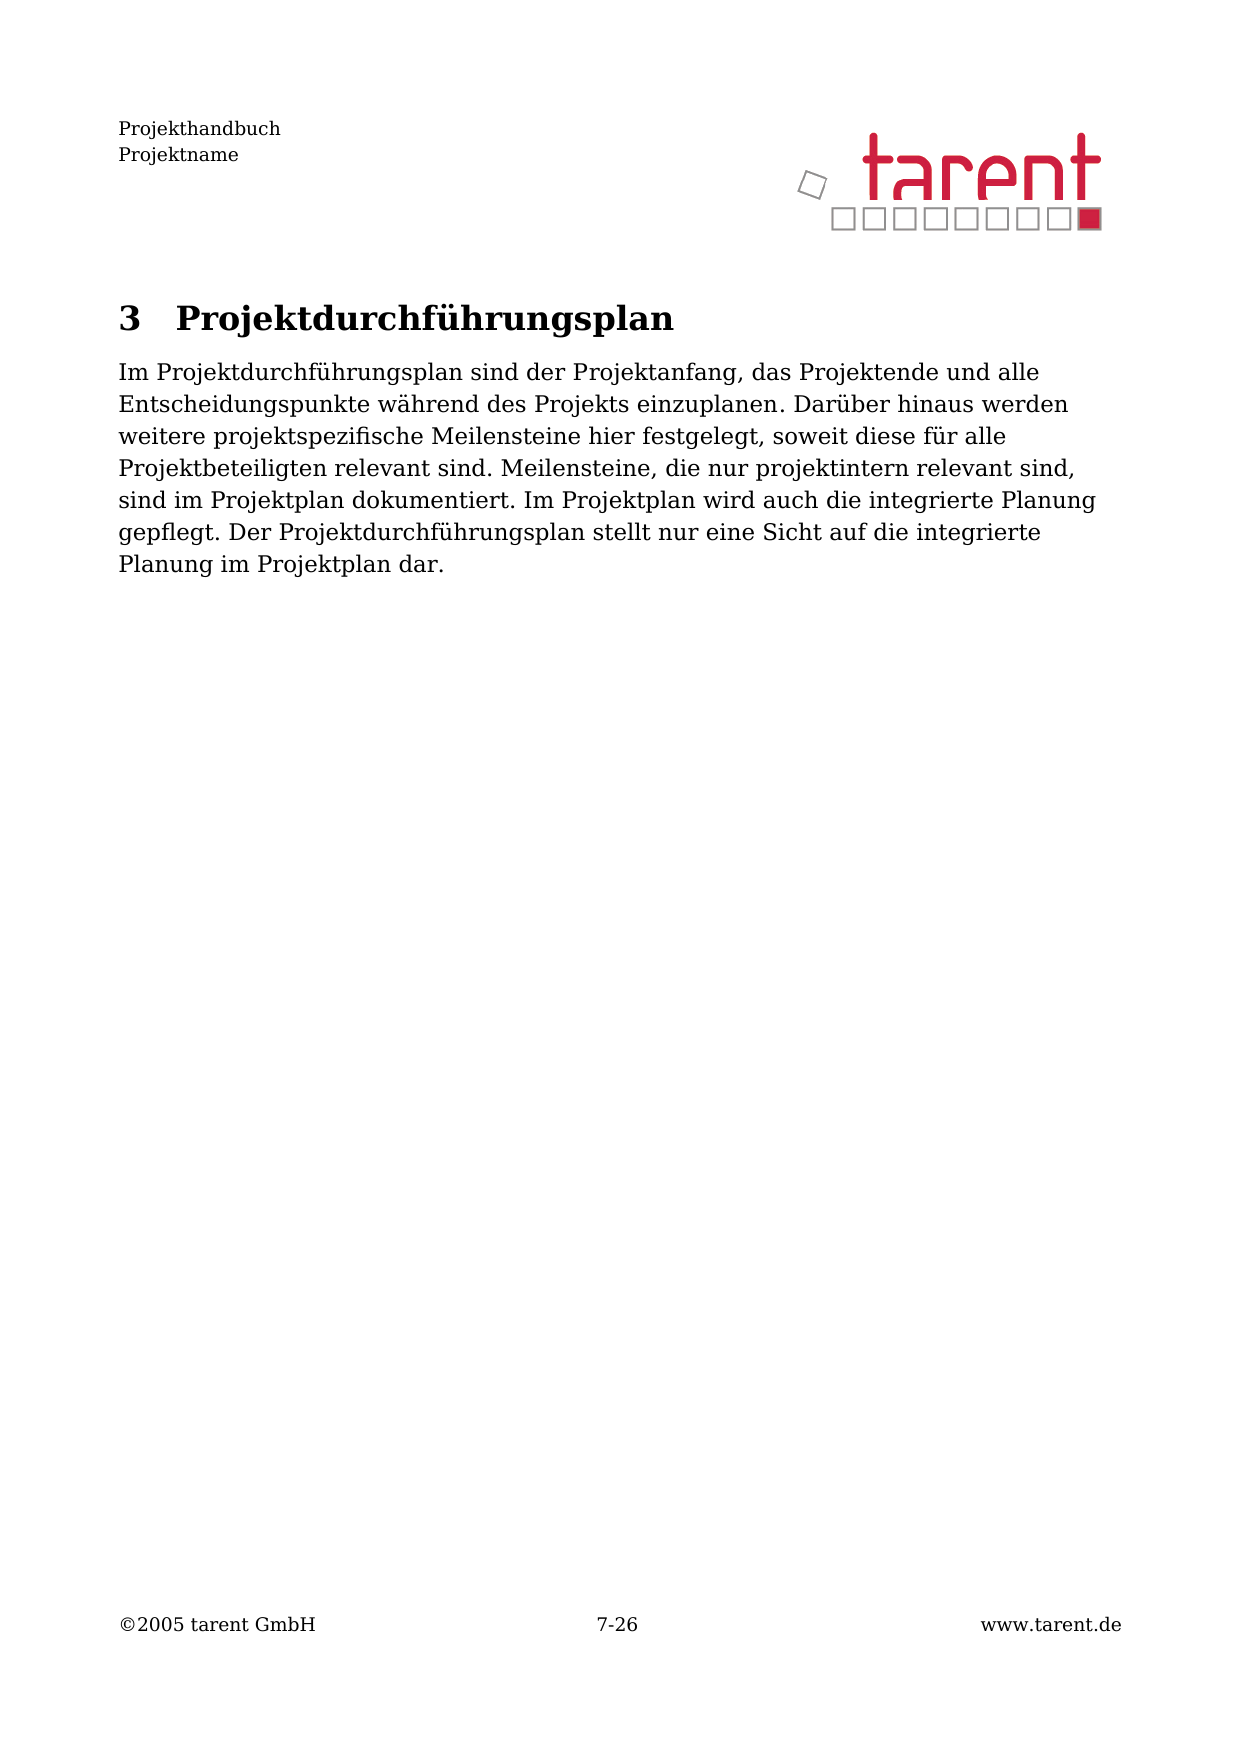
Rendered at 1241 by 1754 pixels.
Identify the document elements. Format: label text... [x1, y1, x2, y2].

subtitle Projektdurchführungsplan [118, 299, 1122, 339]
picture [784, 120, 1117, 242]
text Im Projektdurchführungsplan sind der Projektanfang, das Projektende und alle Entscheidungspunkte während des Projekts einzuplanen. Darüber hinaus werden weitere projektspezifische Meilensteine hier festgelegt, soweit diese für alle Projektbeteiligten relevant sind. Meilensteine, die nur projektintern relevant sind, sind im Projektplan dokumentiert. Im Projektplan wird auch die integrierte Planung gepflegt. Der Projektdurchführungsplan stellt nur eine Sicht auf die integrierte Planung im Projektplan dar. [118, 359, 1122, 577]
